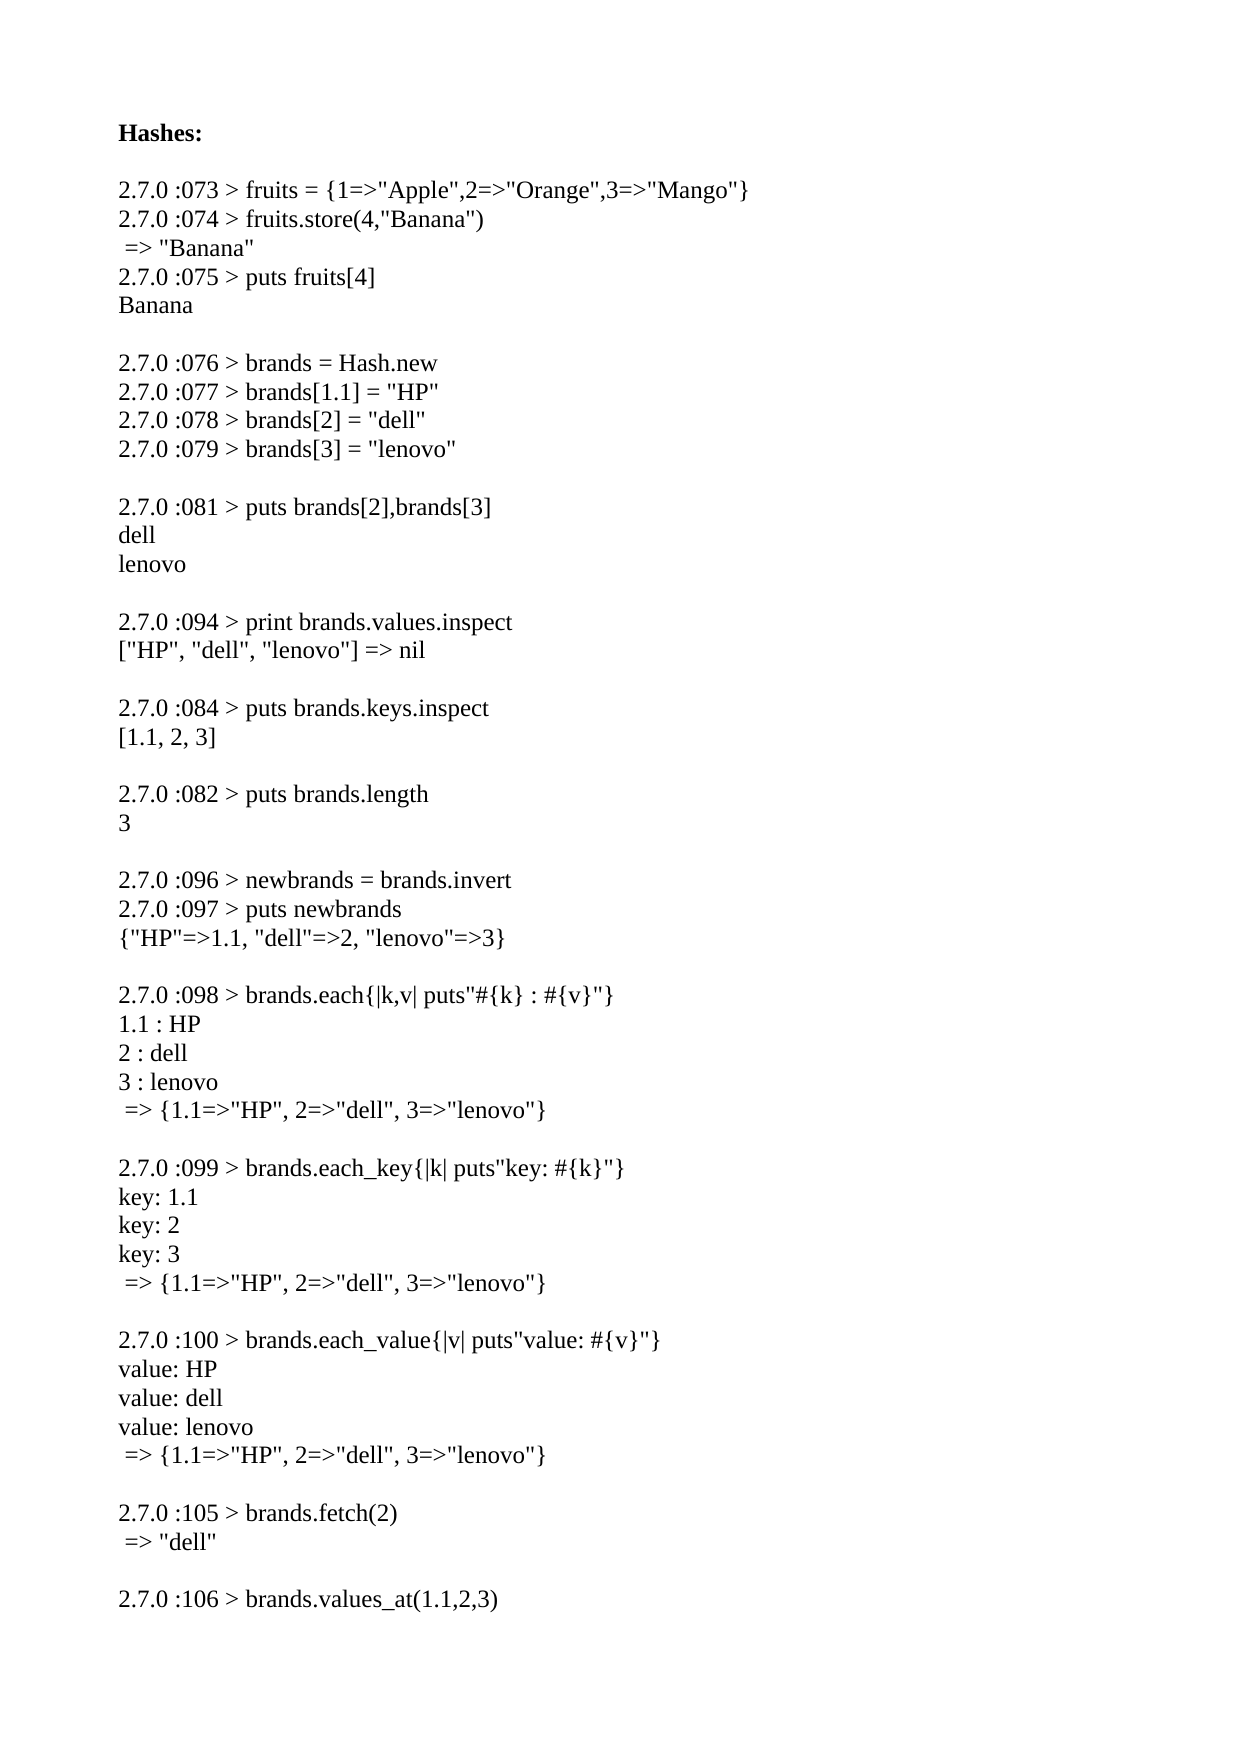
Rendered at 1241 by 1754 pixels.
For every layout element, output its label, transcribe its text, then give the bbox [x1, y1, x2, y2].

text 2 : dell [118, 1038, 1122, 1067]
text 2.7.0 :094 > print brands.values.inspect [118, 607, 1122, 636]
text Banana [118, 291, 1122, 319]
text 2.7.0 :073 > fruits = {1=>"Apple",2=>"Orange",3=>"Mango"} [118, 176, 1122, 204]
text 1.1 : HP [118, 1009, 1122, 1038]
text 2.7.0 :097 > puts newbrands [118, 894, 1122, 923]
text => "Banana" [118, 233, 1122, 262]
text 2.7.0 :084 > puts brands.keys.inspect [118, 693, 1122, 722]
text 2.7.0 :105 > brands.fetch(2) [118, 1498, 1122, 1527]
text 2.7.0 :079 > brands[3] = "lenovo" [118, 434, 1122, 463]
text 3 : lenovo [118, 1067, 1122, 1096]
text ["HP", "dell", "lenovo"] => nil [118, 636, 1122, 664]
text key: 3 [118, 1239, 1122, 1268]
text => {1.1=>"HP", 2=>"dell", 3=>"lenovo"} [118, 1096, 1122, 1124]
text => "dell" [118, 1527, 1122, 1556]
text 2.7.0 :074 > fruits.store(4,"Banana") [118, 204, 1122, 233]
text 2.7.0 :081 > puts brands[2],brands[3] [118, 492, 1122, 521]
text 2.7.0 :075 > puts fruits[4] [118, 262, 1122, 291]
text value: HP [118, 1354, 1122, 1383]
text 2.7.0 :077 > brands[1.1] = "HP" [118, 377, 1122, 406]
text {"HP"=>1.1, "dell"=>2, "lenovo"=>3} [118, 923, 1122, 952]
text 2.7.0 :078 > brands[2] = "dell" [118, 406, 1122, 434]
text => {1.1=>"HP", 2=>"dell", 3=>"lenovo"} [118, 1441, 1122, 1469]
text 2.7.0 :099 > brands.each_key{|k| puts"key: #{k}"} [118, 1153, 1122, 1182]
text lenovo [118, 549, 1122, 578]
text [1.1, 2, 3] [118, 722, 1122, 751]
text 2.7.0 :098 > brands.each{|k,v| puts"#{k} : #{v}"} [118, 981, 1122, 1009]
text => {1.1=>"HP", 2=>"dell", 3=>"lenovo"} [118, 1268, 1122, 1297]
text 2.7.0 :076 > brands = Hash.new [118, 348, 1122, 377]
text 2.7.0 :106 > brands.values_at(1.1,2,3) [118, 1584, 1122, 1613]
text Hashes: [118, 118, 1122, 147]
text value: dell [118, 1383, 1122, 1412]
text value: lenovo [118, 1412, 1122, 1441]
text 2.7.0 :100 > brands.each_value{|v| puts"value: #{v}"} [118, 1326, 1122, 1354]
text 3 [118, 808, 1122, 837]
text key: 2 [118, 1211, 1122, 1239]
text dell [118, 521, 1122, 549]
text 2.7.0 :082 > puts brands.length [118, 779, 1122, 808]
text 2.7.0 :096 > newbrands = brands.invert [118, 866, 1122, 894]
text key: 1.1 [118, 1182, 1122, 1211]
